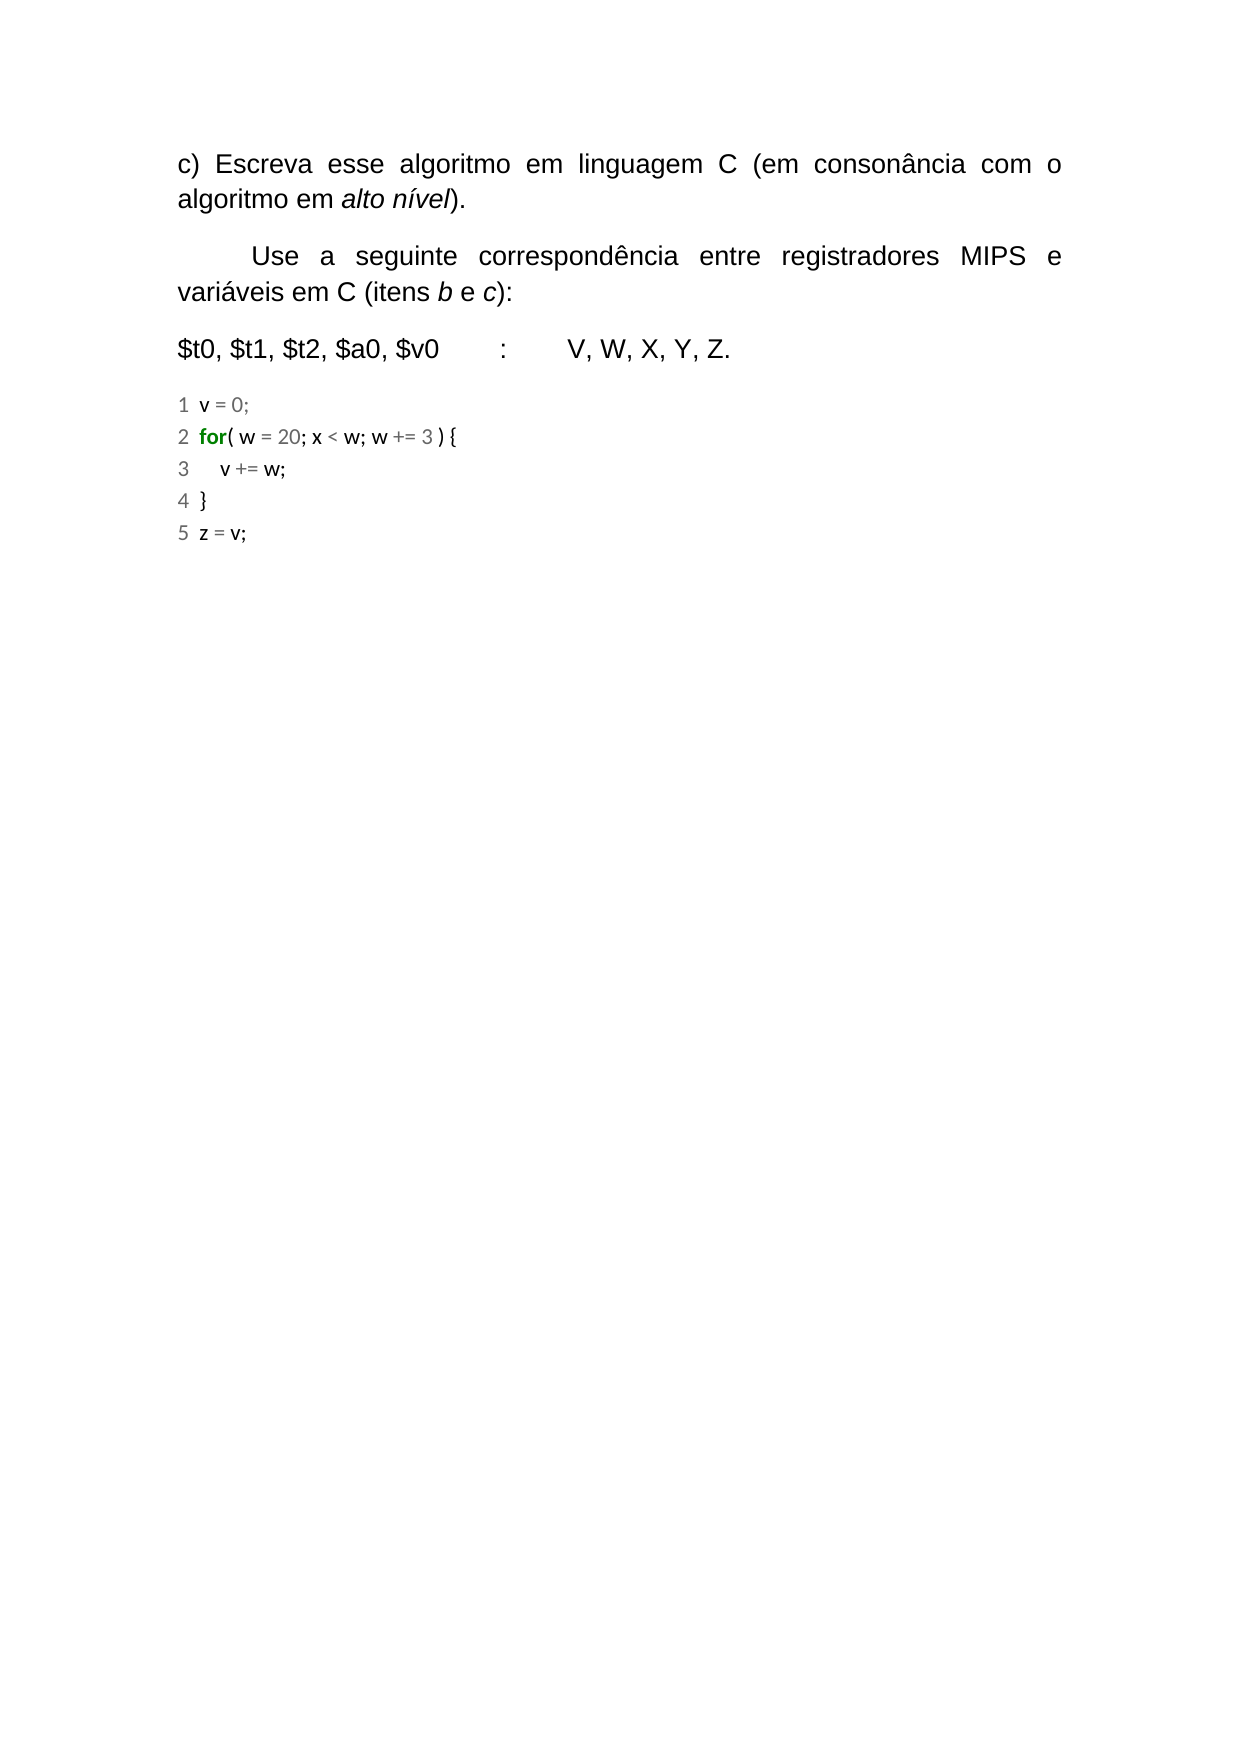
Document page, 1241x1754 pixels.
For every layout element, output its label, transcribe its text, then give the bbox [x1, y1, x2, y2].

text 2 for( w = 20; x < w; w += 3 ) { [177, 422, 1063, 450]
text Use a seguinte correspondência entre registradores MIPS e variáveis em C (itens b e c): [177, 240, 1063, 307]
text 5 z = v; [177, 518, 1063, 547]
text 4 } [177, 486, 1063, 514]
text 1 v = 0; [177, 390, 1063, 418]
text $t0, $t1, $t2, $a0, $v0 : V, W, X, Y, Z. [177, 333, 1063, 364]
text 3 v += w; [177, 454, 1063, 482]
text c) Escreva esse algoritmo em linguagem C (em consonância com o algoritmo em alto nível). [177, 148, 1063, 215]
